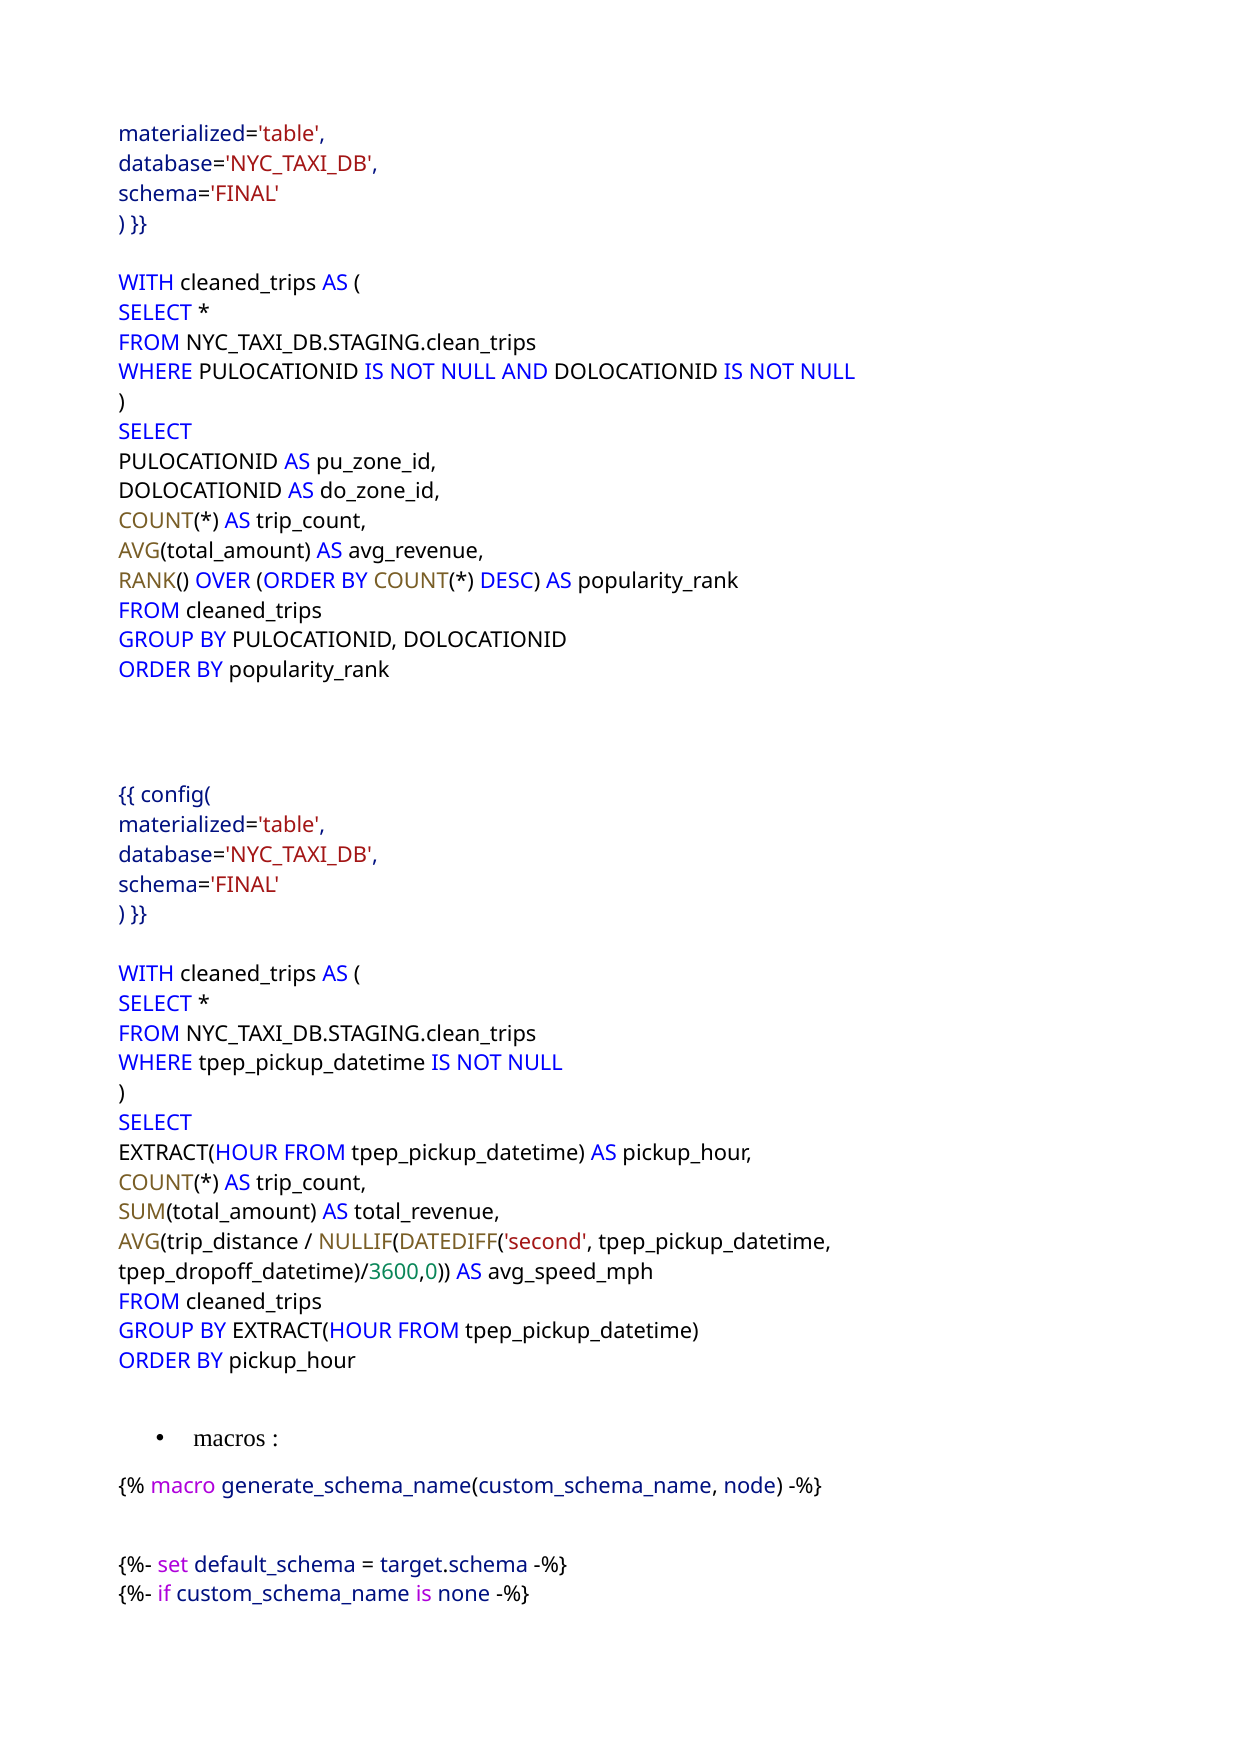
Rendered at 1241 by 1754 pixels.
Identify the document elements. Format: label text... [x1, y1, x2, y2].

text COUNT(*) AS trip_count, [118, 1166, 1122, 1196]
text database='NYC_TAXI_DB', [118, 148, 1122, 178]
text SELECT [118, 416, 1122, 446]
text ORDER BY popularity_rank [118, 654, 1122, 684]
text schema='FINAL' [118, 178, 1122, 207]
text FROM cleaned_trips [118, 1286, 1122, 1315]
list macros : [156, 1423, 1122, 1451]
text FROM NYC_TAXI_DB.STAGING.clean_trips [118, 327, 1122, 356]
text GROUP BY PULOCATIONID, DOLOCATIONID [118, 624, 1122, 654]
text schema='FINAL' [118, 869, 1122, 898]
text COUNT(*) AS trip_count, [118, 505, 1122, 535]
text database='NYC_TAXI_DB', [118, 839, 1122, 869]
text PULOCATIONID AS pu_zone_id, [118, 446, 1122, 476]
text DOLOCATIONID AS do_zone_id, [118, 476, 1122, 505]
text SELECT * [118, 988, 1122, 1017]
text ) [118, 386, 1122, 416]
text AVG(total_amount) AS avg_revenue, [118, 535, 1122, 565]
text FROM cleaned_trips [118, 595, 1122, 624]
text FROM NYC_TAXI_DB.STAGING.clean_trips [118, 1017, 1122, 1047]
text WHERE PULOCATIONID IS NOT NULL AND DOLOCATIONID IS NOT NULL [118, 356, 1122, 386]
text WHERE tpep_pickup_datetime IS NOT NULL [118, 1047, 1122, 1077]
text ) }} [118, 207, 1122, 237]
text EXTRACT(HOUR FROM tpep_pickup_datetime) AS pickup_hour, [118, 1137, 1122, 1166]
text {%- set default_schema = target.schema -%} [118, 1549, 1122, 1578]
text SUM(total_amount) AS total_revenue, [118, 1196, 1122, 1226]
text AVG(trip_distance / NULLIF(DATEDIFF('second', tpep_pickup_datetime, tpep_dropoff_datetime)/3600,0)) AS avg_speed_mph [118, 1226, 1122, 1286]
text RANK() OVER (ORDER BY COUNT(*) DESC) AS popularity_rank [118, 565, 1122, 595]
text SELECT [118, 1107, 1122, 1137]
text materialized='table', [118, 118, 1122, 148]
text WITH cleaned_trips AS ( [118, 267, 1122, 297]
text ) [118, 1077, 1122, 1107]
text ) }} [118, 898, 1122, 928]
text ORDER BY pickup_hour [118, 1345, 1122, 1375]
text materialized='table', [118, 809, 1122, 839]
text {{ config( [118, 779, 1122, 809]
text WITH cleaned_trips AS ( [118, 958, 1122, 988]
text {%- if custom_schema_name is none -%} [118, 1578, 1122, 1608]
text SELECT * [118, 297, 1122, 327]
text GROUP BY EXTRACT(HOUR FROM tpep_pickup_datetime) [118, 1315, 1122, 1345]
list {% macro generate_schema_name(custom_schema_name, node) -%} [118, 1470, 1122, 1500]
